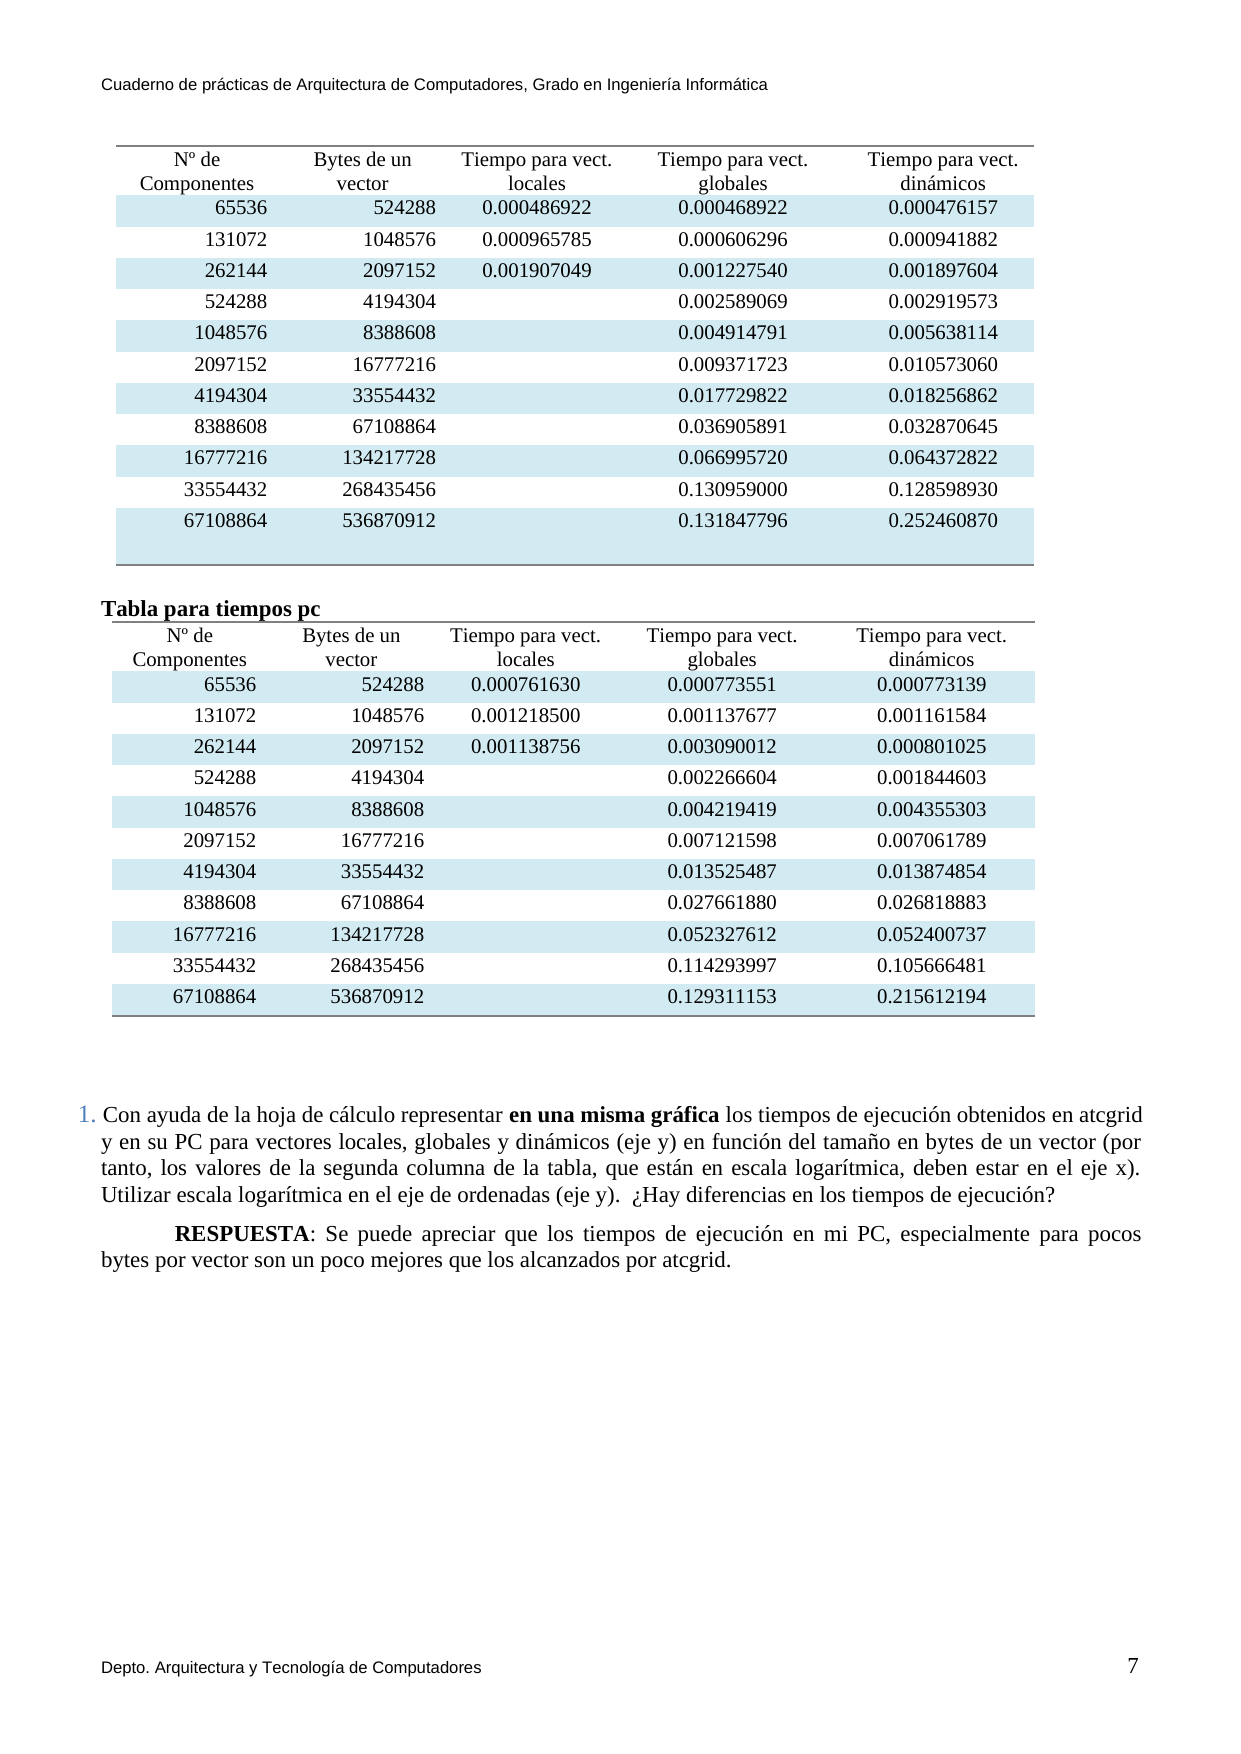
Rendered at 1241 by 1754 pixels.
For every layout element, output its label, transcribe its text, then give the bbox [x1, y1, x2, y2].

table_cell 0.001907049 [447, 258, 627, 289]
table_cell 8388608 [112, 890, 267, 921]
table_cell 0.004219419 [616, 796, 828, 828]
table_cell 0.128598930 [839, 477, 1034, 508]
table_cell 0.010573060 [839, 352, 1034, 383]
table_cell 524288 [278, 195, 447, 227]
table_cell 0.004914791 [627, 320, 839, 352]
table_cell 262144 [112, 734, 267, 765]
table_cell 0.001844603 [828, 765, 1035, 796]
table_cell 33554432 [278, 383, 447, 414]
table_cell 0.007061789 [828, 828, 1035, 859]
table_cell 0.000773139 [828, 671, 1035, 703]
table_header Bytes de un vector [267, 623, 435, 671]
table_cell [447, 352, 627, 383]
table_cell 0.001897604 [839, 258, 1034, 289]
table_cell 0.130959000 [627, 477, 839, 508]
table_cell 67108864 [278, 414, 447, 445]
table_header Tiempo para vect. dinámicos [839, 147, 1034, 195]
table_cell 268435456 [267, 953, 435, 984]
table_cell 67108864 [116, 508, 278, 564]
table_cell 67108864 [112, 984, 267, 1015]
table_cell 0.000941882 [839, 227, 1034, 258]
table_header Bytes de un vector [278, 147, 447, 195]
table_cell 0.129311153 [616, 984, 828, 1015]
table_header Tiempo para vect. globales [627, 147, 839, 195]
table_cell 67108864 [267, 890, 435, 921]
table_cell 16777216 [112, 921, 267, 953]
table_cell 0.000476157 [839, 195, 1034, 227]
table_cell 0.052400737 [828, 921, 1035, 953]
table_cell 131072 [112, 703, 267, 734]
table_cell 33554432 [112, 953, 267, 984]
table_cell 0.000965785 [447, 227, 627, 258]
table_cell [435, 921, 616, 953]
table_cell 0.027661880 [616, 890, 828, 921]
table_cell 0.009371723 [627, 352, 839, 383]
table_cell 65536 [116, 195, 278, 227]
table_cell 0.001137677 [616, 703, 828, 734]
table_cell 0.001227540 [627, 258, 839, 289]
table_cell [447, 414, 627, 445]
table_cell 0.131847796 [627, 508, 839, 564]
table_cell 4194304 [278, 289, 447, 320]
table_cell 0.000761630 [435, 671, 616, 703]
table_cell 0.000801025 [828, 734, 1035, 765]
table_cell 0.114293997 [616, 953, 828, 984]
table_cell 0.026818883 [828, 890, 1035, 921]
table_cell 1048576 [112, 796, 267, 828]
table_cell 524288 [267, 671, 435, 703]
table_cell 0.000606296 [627, 227, 839, 258]
table_cell 0.000773551 [616, 671, 828, 703]
table_cell 0.007121598 [616, 828, 828, 859]
table_cell 1048576 [116, 320, 278, 352]
table_cell 262144 [116, 258, 278, 289]
table_cell [435, 828, 616, 859]
table_cell [435, 984, 616, 1015]
table_cell 2097152 [278, 258, 447, 289]
table_cell [435, 765, 616, 796]
table_cell [435, 890, 616, 921]
table_cell 0.004355303 [828, 796, 1035, 828]
table_cell 0.018256862 [839, 383, 1034, 414]
table_cell 0.036905891 [627, 414, 839, 445]
table_cell 4194304 [267, 765, 435, 796]
text Tabla para tiempos pc [101, 595, 1143, 621]
table_cell [435, 953, 616, 984]
table_cell 0.013874854 [828, 859, 1035, 890]
table_cell 524288 [112, 765, 267, 796]
table_header Tiempo para vect. locales [435, 623, 616, 671]
table_cell 134217728 [278, 445, 447, 477]
table_cell [447, 289, 627, 320]
table_cell [447, 508, 627, 564]
table_cell 131072 [116, 227, 278, 258]
table_header Tiempo para vect. dinámicos [828, 623, 1035, 671]
table_cell 0.215612194 [828, 984, 1035, 1015]
table_cell [435, 796, 616, 828]
table_cell 0.052327612 [616, 921, 828, 953]
table_cell 0.003090012 [616, 734, 828, 765]
table_cell 268435456 [278, 477, 447, 508]
table_cell 0.013525487 [616, 859, 828, 890]
table_cell [435, 859, 616, 890]
table_cell [447, 477, 627, 508]
table_header Tiempo para vect. locales [447, 147, 627, 195]
table_cell 0.001138756 [435, 734, 616, 765]
table_cell 2097152 [267, 734, 435, 765]
table_cell 0.001161584 [828, 703, 1035, 734]
table_cell 536870912 [278, 508, 447, 564]
table_header Nº de Componentes [116, 147, 278, 195]
table_cell 8388608 [116, 414, 278, 445]
list RESPUESTA: Se puede apreciar que los tiempos de ejecución en mi PC, especialmente para pocos bytes por vector son un poco mejores que los alcanzados por atcgrid. [101, 1219, 1143, 1272]
table_cell 0.001218500 [435, 703, 616, 734]
table_cell 8388608 [267, 796, 435, 828]
table_cell 0.032870645 [839, 414, 1034, 445]
table_header Tiempo para vect. globales [616, 623, 828, 671]
table_cell 16777216 [116, 445, 278, 477]
table_cell 0.105666481 [828, 953, 1035, 984]
table_cell 0.002919573 [839, 289, 1034, 320]
table_header Nº de Componentes [112, 623, 267, 671]
table_cell 2097152 [116, 352, 278, 383]
list Con ayuda de la hoja de cálculo representar en una misma gráfica los tiempos de ejecución obtenidos en atcgrid y en su PC para vectores locales, globales y dinámicos (eje y) en función del tamaño en bytes de un vector (por tanto, los valores de la segunda columna de la tabla, que están en escala logarítmica, deben estar en el eje x). Utilizar escala logarítmica en el eje de ordenadas (eje y). ¿Hay diferencias en los tiempos de ejecución? [71, 1099, 1143, 1207]
table_cell [447, 445, 627, 477]
table_cell 8388608 [278, 320, 447, 352]
table_cell 0.000468922 [627, 195, 839, 227]
table_cell 33554432 [116, 477, 278, 508]
table_cell 0.252460870 [839, 508, 1034, 564]
table_cell [447, 320, 627, 352]
table_cell 536870912 [267, 984, 435, 1015]
table_cell 16777216 [267, 828, 435, 859]
table_cell 2097152 [112, 828, 267, 859]
table_cell 1048576 [267, 703, 435, 734]
table_cell 0.017729822 [627, 383, 839, 414]
table_cell 4194304 [112, 859, 267, 890]
table_cell 16777216 [278, 352, 447, 383]
table_cell 0.005638114 [839, 320, 1034, 352]
table_cell 0.000486922 [447, 195, 627, 227]
table_cell 0.002589069 [627, 289, 839, 320]
table_cell 65536 [112, 671, 267, 703]
table_cell 33554432 [267, 859, 435, 890]
table_cell 524288 [116, 289, 278, 320]
table_cell 0.002266604 [616, 765, 828, 796]
table_cell 0.066995720 [627, 445, 839, 477]
table_cell 0.064372822 [839, 445, 1034, 477]
table_cell 4194304 [116, 383, 278, 414]
table_cell 1048576 [278, 227, 447, 258]
table_cell [447, 383, 627, 414]
table_cell 134217728 [267, 921, 435, 953]
